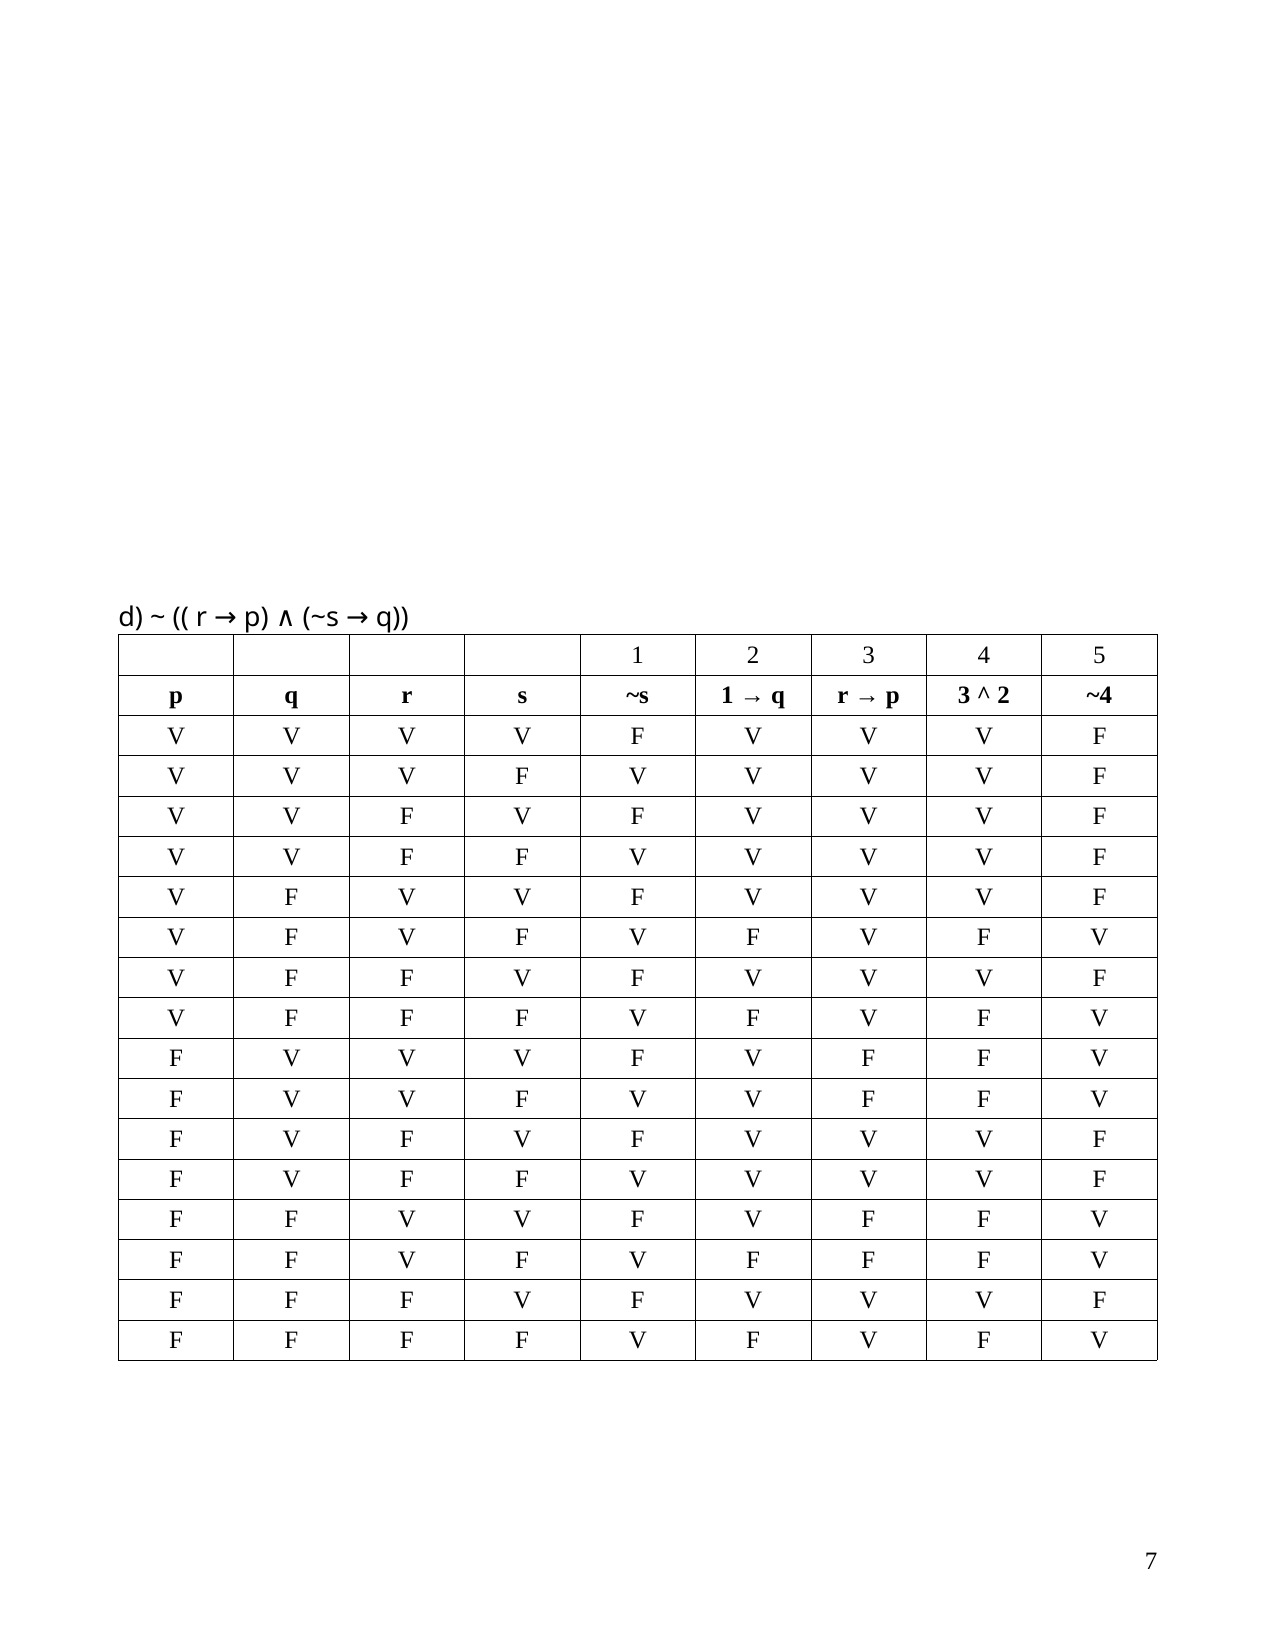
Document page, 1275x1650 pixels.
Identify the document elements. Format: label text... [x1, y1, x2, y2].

table_cell V [581, 1079, 695, 1118]
table_cell F [234, 998, 349, 1037]
table_cell F [119, 1280, 233, 1320]
table_cell V [812, 1321, 926, 1360]
table_cell F [119, 1240, 233, 1279]
table_cell V [812, 756, 926, 796]
table_cell F [1042, 756, 1157, 796]
table_cell V [927, 797, 1041, 836]
table_cell F [696, 1240, 811, 1279]
table_cell V [1042, 1200, 1157, 1239]
table_cell r → p [812, 676, 926, 715]
table_cell V [927, 1280, 1041, 1320]
table_cell V [119, 998, 233, 1037]
table_cell F [234, 958, 349, 997]
text d) ~ (( r → p) ∧ (~s → q)) [118, 597, 1157, 634]
table_cell V [696, 1280, 811, 1320]
table_cell V [812, 797, 926, 836]
table_header 3 [812, 635, 926, 675]
table_cell 3 ^ 2 [927, 676, 1041, 715]
table_cell r [350, 676, 464, 715]
table_cell V [119, 797, 233, 836]
table_cell F [927, 918, 1041, 957]
table_cell F [119, 1160, 233, 1199]
table_cell V [812, 958, 926, 997]
table_cell V [927, 958, 1041, 997]
table_cell V [234, 1039, 349, 1078]
table_cell F [350, 1280, 464, 1320]
table_cell F [696, 998, 811, 1037]
table_cell V [581, 1240, 695, 1279]
table_cell V [465, 797, 580, 836]
table_cell V [1042, 1240, 1157, 1279]
table_cell V [1042, 1079, 1157, 1118]
table_cell F [119, 1039, 233, 1078]
table_cell F [812, 1079, 926, 1118]
table_cell V [581, 998, 695, 1037]
table_cell V [581, 837, 695, 876]
table_cell V [234, 837, 349, 876]
table_cell V [234, 716, 349, 755]
table_cell V [119, 756, 233, 796]
table_cell V [927, 877, 1041, 917]
table_header 4 [927, 635, 1041, 675]
table_cell F [581, 958, 695, 997]
table_header 5 [1042, 635, 1157, 675]
table_cell V [350, 877, 464, 917]
table_cell F [927, 1321, 1041, 1360]
table_cell F [350, 797, 464, 836]
table_cell F [927, 998, 1041, 1037]
table_cell V [581, 1160, 695, 1199]
table_cell V [812, 716, 926, 755]
table_cell V [812, 998, 926, 1037]
table_cell F [927, 1039, 1041, 1078]
table_cell F [1042, 837, 1157, 876]
table_cell V [350, 716, 464, 755]
table_header [350, 635, 464, 675]
table_header 2 [696, 635, 811, 675]
table_cell V [119, 716, 233, 755]
table_cell V [812, 837, 926, 876]
table_cell V [696, 1079, 811, 1118]
table_header [465, 635, 580, 675]
table_header [234, 635, 349, 675]
table_cell 1 → q [696, 676, 811, 715]
table_cell V [1042, 998, 1157, 1037]
table_cell V [812, 1160, 926, 1199]
table_cell F [234, 1280, 349, 1320]
table_cell F [812, 1039, 926, 1078]
table_cell V [234, 1119, 349, 1158]
table_cell V [581, 918, 695, 957]
table_cell F [119, 1321, 233, 1360]
table_cell F [581, 877, 695, 917]
table_cell V [696, 958, 811, 997]
table_cell F [581, 1119, 695, 1158]
table_cell F [119, 1079, 233, 1118]
table_cell F [119, 1200, 233, 1239]
table_cell V [1042, 918, 1157, 957]
table_cell V [465, 716, 580, 755]
table_cell F [1042, 958, 1157, 997]
table_cell V [350, 1039, 464, 1078]
table_cell F [1042, 877, 1157, 917]
table_cell F [350, 1160, 464, 1199]
table_cell F [812, 1200, 926, 1239]
table_cell V [465, 877, 580, 917]
table_cell V [696, 716, 811, 755]
table_cell F [465, 918, 580, 957]
table_cell F [581, 1039, 695, 1078]
table_cell V [581, 1321, 695, 1360]
table_cell F [581, 716, 695, 755]
table_cell V [696, 837, 811, 876]
table_cell V [812, 877, 926, 917]
table_cell F [350, 1321, 464, 1360]
table_cell V [119, 918, 233, 957]
table_cell V [927, 1119, 1041, 1158]
table_cell F [465, 837, 580, 876]
table_cell F [812, 1240, 926, 1279]
table_cell F [350, 958, 464, 997]
table_cell V [1042, 1321, 1157, 1360]
table_cell V [119, 958, 233, 997]
table_cell V [350, 1200, 464, 1239]
table_cell F [234, 918, 349, 957]
table_cell F [1042, 716, 1157, 755]
table_cell V [119, 877, 233, 917]
table_cell V [927, 837, 1041, 876]
table_cell F [927, 1079, 1041, 1118]
table_cell F [1042, 1280, 1157, 1320]
table_cell V [350, 1079, 464, 1118]
table_cell V [234, 1079, 349, 1118]
table_cell F [696, 918, 811, 957]
table_cell F [119, 1119, 233, 1158]
table_cell F [465, 756, 580, 796]
table_cell V [581, 756, 695, 796]
table_cell V [350, 918, 464, 957]
table_cell F [234, 877, 349, 917]
table_cell F [465, 1079, 580, 1118]
table_cell F [927, 1200, 1041, 1239]
table_cell ~4 [1042, 676, 1157, 715]
table_cell V [696, 1200, 811, 1239]
table_cell F [1042, 1119, 1157, 1158]
table_cell s [465, 676, 580, 715]
table_cell V [812, 1280, 926, 1320]
table_cell F [234, 1240, 349, 1279]
table_cell V [465, 1280, 580, 1320]
table_cell F [350, 837, 464, 876]
table_cell F [465, 1321, 580, 1360]
table_cell V [350, 756, 464, 796]
table_cell V [119, 837, 233, 876]
table_cell F [581, 1200, 695, 1239]
table_cell V [234, 797, 349, 836]
table_cell F [350, 998, 464, 1037]
table_cell F [350, 1119, 464, 1158]
table_cell F [465, 998, 580, 1037]
table_cell F [581, 797, 695, 836]
table_cell V [465, 958, 580, 997]
table_header [119, 635, 233, 675]
table_cell V [927, 716, 1041, 755]
table_cell V [234, 756, 349, 796]
table_cell F [1042, 1160, 1157, 1199]
table_cell ~s [581, 676, 695, 715]
table_header 1 [581, 635, 695, 675]
table_cell V [696, 1039, 811, 1078]
table_cell V [696, 797, 811, 836]
table_cell F [234, 1200, 349, 1239]
table_cell V [350, 1240, 464, 1279]
table_cell V [696, 877, 811, 917]
table_cell V [465, 1039, 580, 1078]
table_cell V [696, 1119, 811, 1158]
table_cell F [927, 1240, 1041, 1279]
table_cell V [927, 1160, 1041, 1199]
table_cell V [812, 918, 926, 957]
table_cell V [234, 1160, 349, 1199]
table_cell F [696, 1321, 811, 1360]
table_cell p [119, 676, 233, 715]
table_cell F [465, 1240, 580, 1279]
table_cell V [696, 1160, 811, 1199]
table_cell V [1042, 1039, 1157, 1078]
table_cell V [465, 1200, 580, 1239]
table_cell V [465, 1119, 580, 1158]
table_cell V [927, 756, 1041, 796]
table_cell F [581, 1280, 695, 1320]
table_cell V [696, 756, 811, 796]
table_cell F [465, 1160, 580, 1199]
table_cell V [812, 1119, 926, 1158]
table_cell q [234, 676, 349, 715]
table_cell F [1042, 797, 1157, 836]
table_cell F [234, 1321, 349, 1360]
